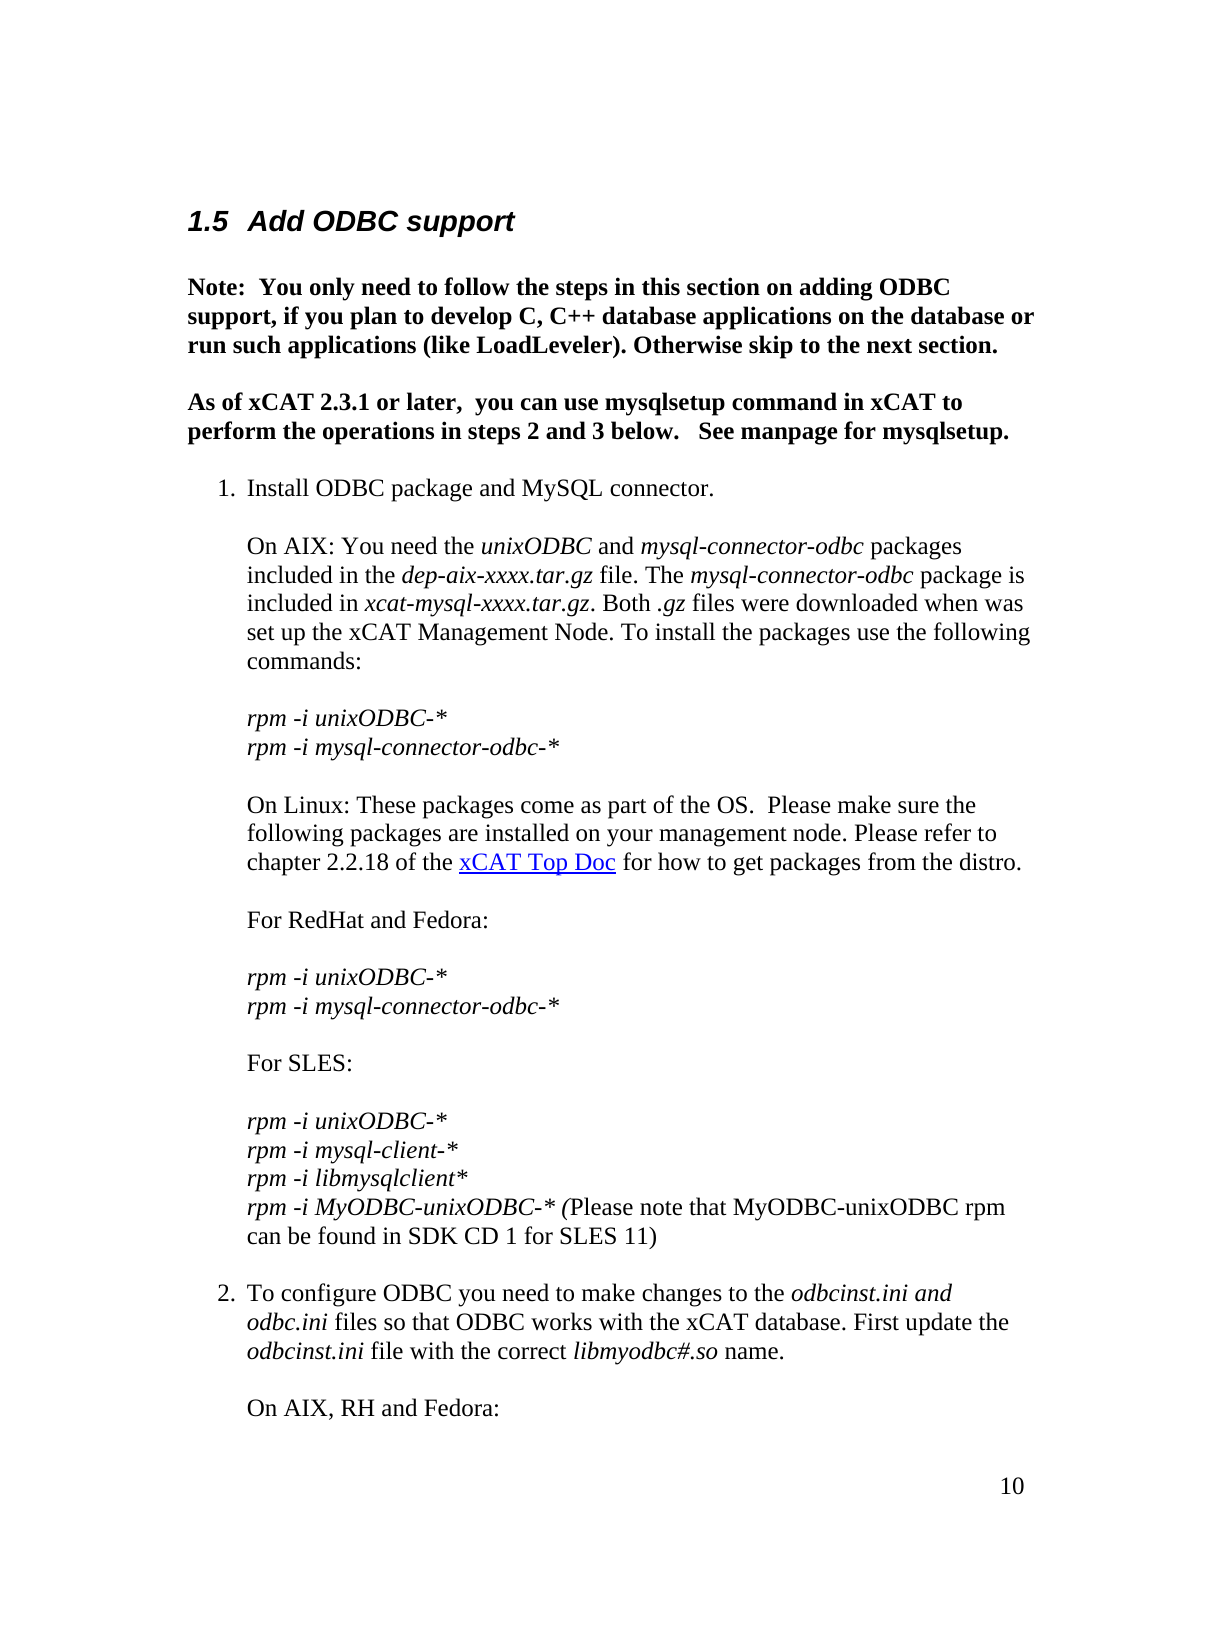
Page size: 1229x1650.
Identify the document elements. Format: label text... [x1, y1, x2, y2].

text Note: You only need to follow the steps in this section on adding ODBC support, if you plan to develop C, C++ database applications on the database or run such applications (like LoadLeveler). Otherwise skip to the next section. [187, 272, 1041, 358]
subtitle Add ODBC support [187, 204, 1041, 237]
text As of xCAT 2.3.1 or later, you can use mysqlsetup command in xCAT to perform the operations in steps 2 and 3 below. See manpage for mysqlsetup. [187, 387, 1041, 473]
list Install ODBC package and MySQL connector. On AIX: You need the unixODBC and mysql-connector-odbc packages included in the dep-aix-xxxx.tar.gz file. The mysql-connector-odbc package is included in xcat-mysql-xxxx.tar.gz. Both .gz files were downloaded when was set up the xCAT Management Node. To install the packages use the following commands: rpm -i unixODBC-* rpm -i mysql-connector-odbc-* On Linux: These packages come as part of the OS. Please make sure the following packages are installed on your management node. Please refer to chapter 2.2.18 of the xCAT Top Doc for how to get packages from the distro. For RedHat and Fedora: rpm -i unixODBC-* rpm -i mysql-connector-odbc-* For SLES: rpm -i unixODBC-* rpm -i mysql-client-* rpm -i libmysqlclient* rpm -i MyODBC-unixODBC-* (Please note that MyODBC-unixODBC rpm can be found in SDK CD 1 for SLES 11) [217, 473, 1041, 1278]
list To configure ODBC you need to make changes to the odbcinst.ini and odbc.ini files so that ODBC works with the xCAT database. First update the odbcinst.ini file with the correct libmyodbc#.so name. On AIX, RH and Fedora: [217, 1278, 1041, 1422]
